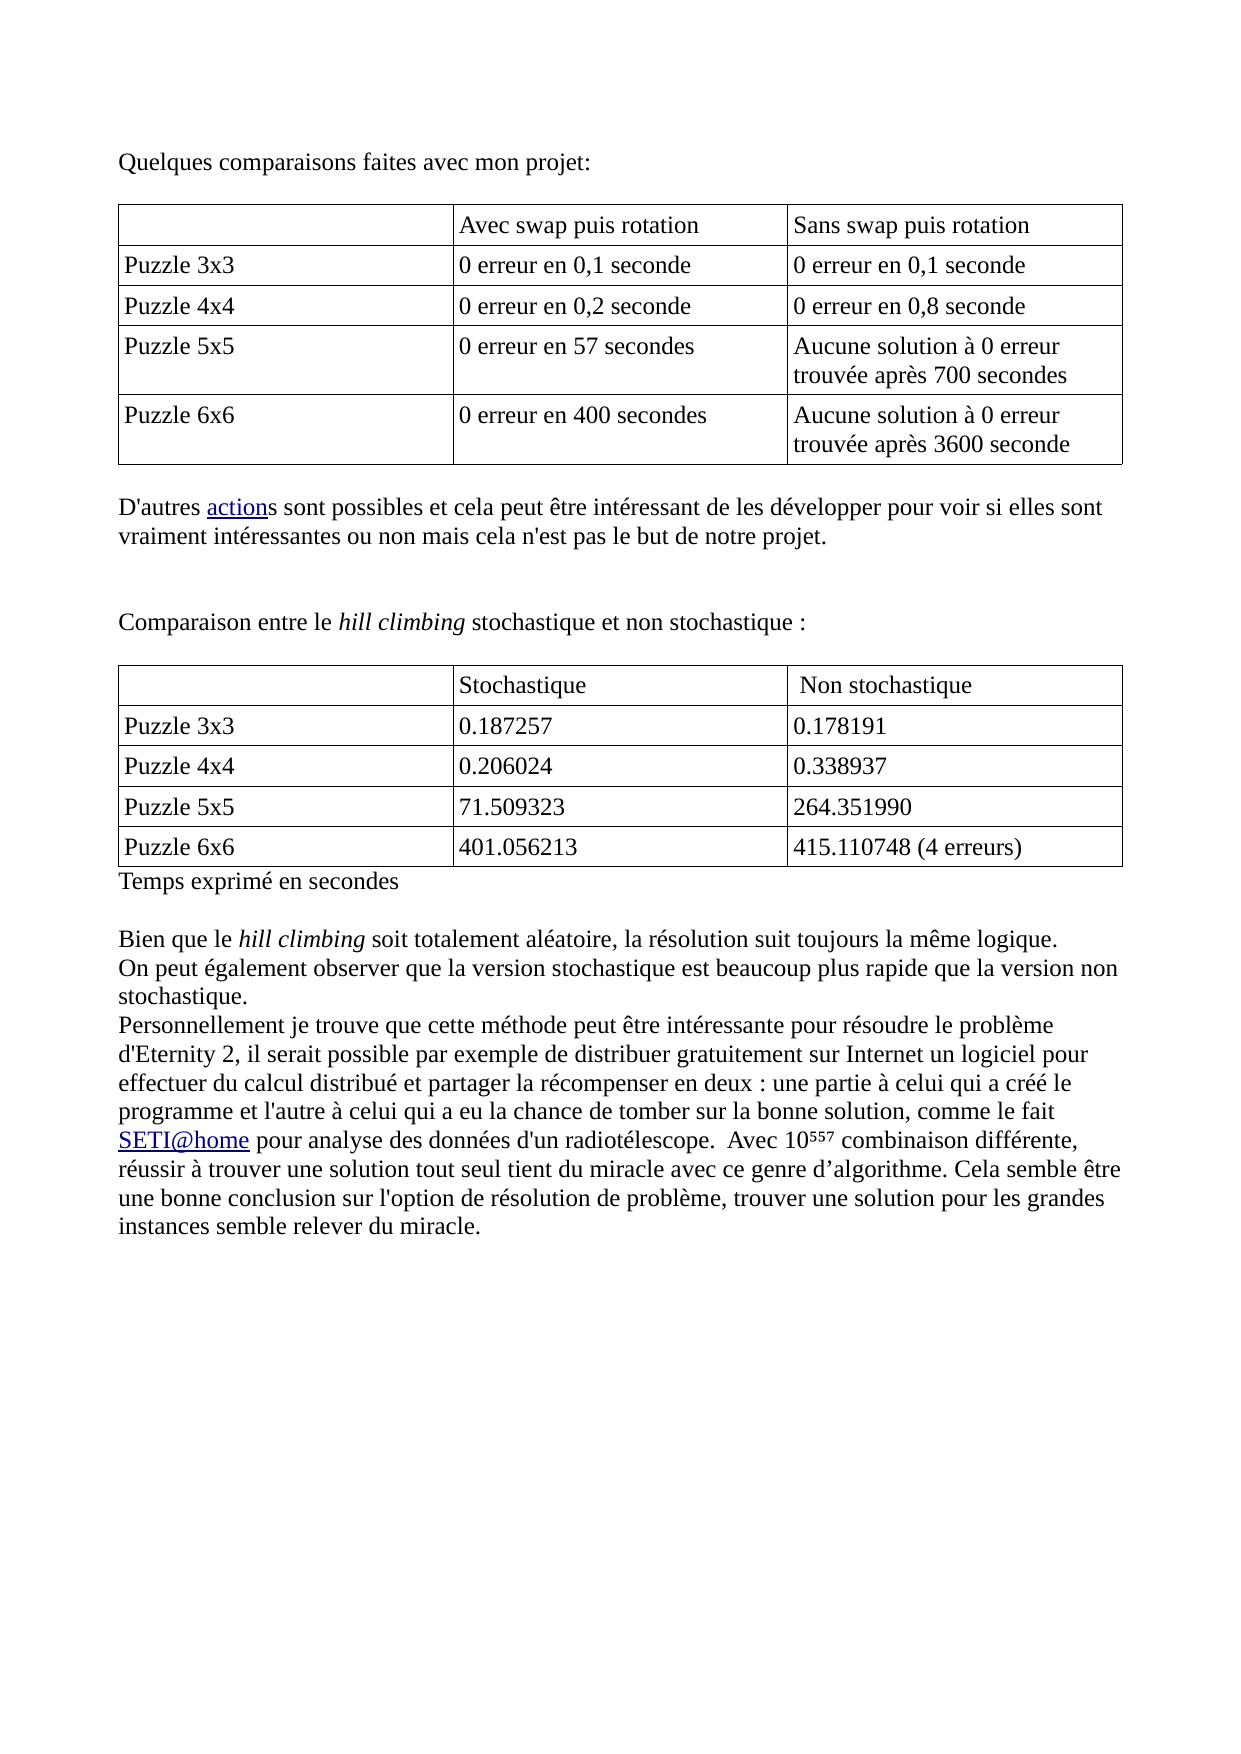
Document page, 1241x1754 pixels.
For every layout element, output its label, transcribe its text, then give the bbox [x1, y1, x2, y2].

table_cell 0 erreur en 0,1 seconde [788, 246, 1122, 285]
table_cell Puzzle 4x4 [119, 286, 453, 325]
text Personnellement je trouve que cette méthode peut être intéressante pour résoudre le problème d'Eternity 2, il serait possible par exemple de distribuer gratuitement sur Internet un logiciel pour effectuer du calcul distribué et partager la récompenser en deux : une partie à celui qui a créé le programme et l'autre à celui qui a eu la chance de tomber sur la bonne solution, comme le fait SETI@home pour analyse des données d'un radiotélescope. Avec 10⁵⁵⁷ combinaison différente, réussir à trouver une solution tout seul tient du miracle avec ce genre d’algorithme. Cela semble être une bonne conclusion sur l'option de résolution de problème, trouver une solution pour les grandes instances semble relever du miracle. [118, 1010, 1122, 1240]
table_header Stochastique [454, 666, 787, 705]
text On peut également observer que la version stochastique est beaucoup plus rapide que la version non stochastique. [118, 953, 1122, 1010]
text Temps exprimé en secondes [118, 867, 1122, 895]
text Bien que le hill climbing soit totalement aléatoire, la résolution suit toujours la même logique. [118, 924, 1122, 953]
table_cell Puzzle 6x6 [119, 827, 453, 866]
table_cell Puzzle 5x5 [119, 326, 453, 394]
table_cell 0.187257 [454, 706, 787, 745]
table_cell Puzzle 5x5 [119, 787, 453, 826]
table_header Avec swap puis rotation [454, 205, 787, 245]
table_cell Aucune solution à 0 erreur trouvée après 3600 seconde [788, 395, 1122, 463]
table_cell Puzzle 4x4 [119, 746, 453, 786]
table_cell 71.509323 [454, 787, 787, 826]
table_header [119, 205, 453, 245]
table_cell Puzzle 3x3 [119, 246, 453, 285]
table_cell 0 erreur en 400 secondes [454, 395, 787, 463]
table_cell 0.338937 [788, 746, 1122, 786]
table_cell 401.056213 [454, 827, 787, 866]
text Comparaison entre le hill climbing stochastique et non stochastique : [118, 607, 1122, 636]
table_cell 0 erreur en 0,2 seconde [454, 286, 787, 325]
table_cell 0.206024 [454, 746, 787, 786]
table_header Sans swap puis rotation [788, 205, 1122, 245]
table_cell Puzzle 3x3 [119, 706, 453, 745]
table_cell 0 erreur en 57 secondes [454, 326, 787, 394]
table_cell 0 erreur en 0,1 seconde [454, 246, 787, 285]
table_cell 0 erreur en 0,8 seconde [788, 286, 1122, 325]
text Quelques comparaisons faites avec mon projet: [118, 147, 1122, 176]
table_header Non stochastique [788, 666, 1122, 705]
table_cell 415.110748 (4 erreurs) [788, 827, 1122, 866]
text D'autres actions sont possibles et cela peut être intéressant de les développer pour voir si elles sont vraiment intéressantes ou non mais cela n'est pas le but de notre projet. [118, 492, 1122, 550]
table_cell Aucune solution à 0 erreur trouvée après 700 secondes [788, 326, 1122, 394]
table_cell 264.351990 [788, 787, 1122, 826]
table_cell 0.178191 [788, 706, 1122, 745]
table_cell Puzzle 6x6 [119, 395, 453, 463]
table_header [119, 666, 453, 705]
